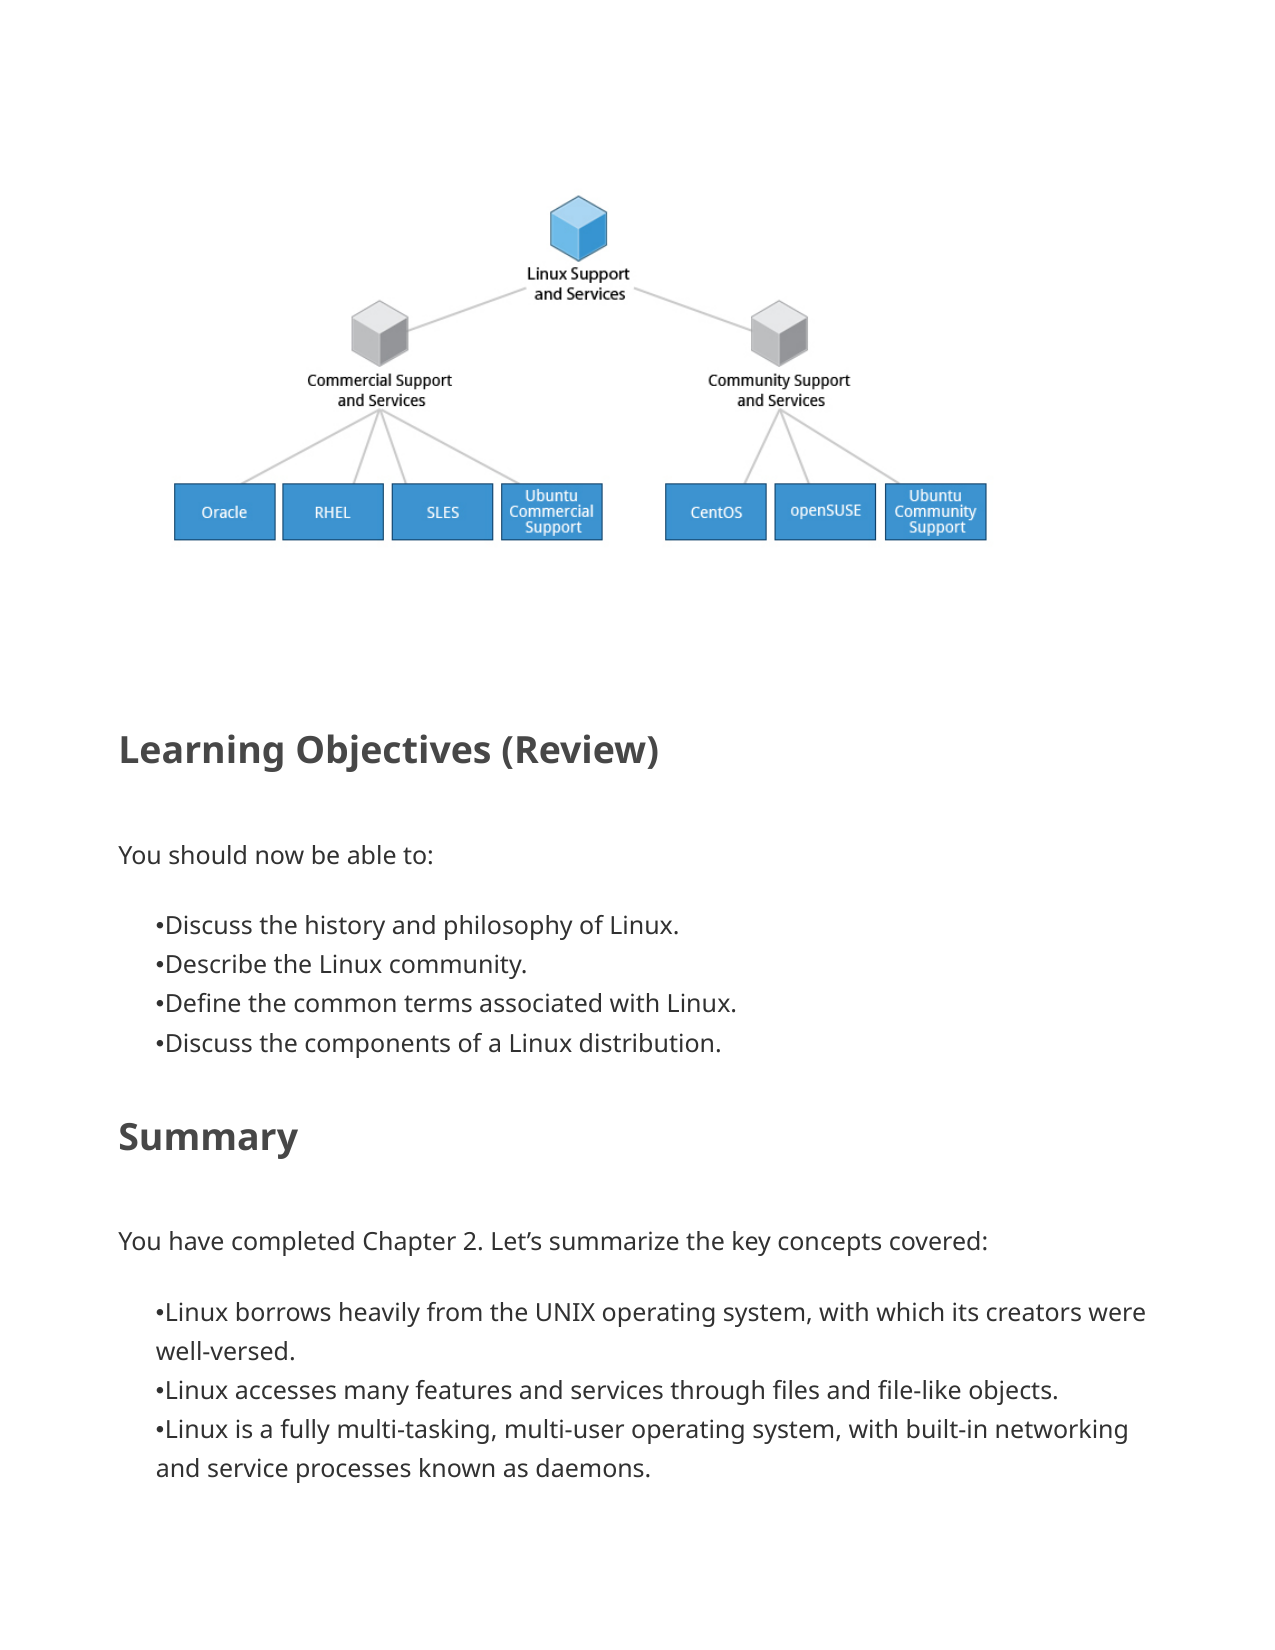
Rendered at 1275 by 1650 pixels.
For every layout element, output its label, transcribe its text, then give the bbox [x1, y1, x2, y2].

list Linux borrows heavily from the UNIX operating system, with which its creators were well-versed. [118, 1294, 1157, 1367]
subtitle Summary [118, 1110, 1157, 1161]
list Define the common terms associated with Linux. [118, 986, 1157, 1020]
text You have completed Chapter 2. Let’s summarize the key concepts covered: [118, 1224, 1157, 1258]
subtitle Learning Objectives (Review) [118, 724, 1157, 775]
list Describe the Linux community. [118, 947, 1157, 981]
picture [163, 180, 1000, 555]
list Discuss the history and philosophy of Linux. [118, 908, 1157, 942]
list Linux is a fully multi-tasking, multi-user operating system, with built-in networking and service processes known as daemons. [118, 1412, 1157, 1485]
list Linux accesses many features and services through files and file-like objects. [118, 1373, 1157, 1407]
text You should now be able to: [118, 837, 1157, 871]
list Discuss the components of a Linux distribution. [118, 1025, 1157, 1059]
